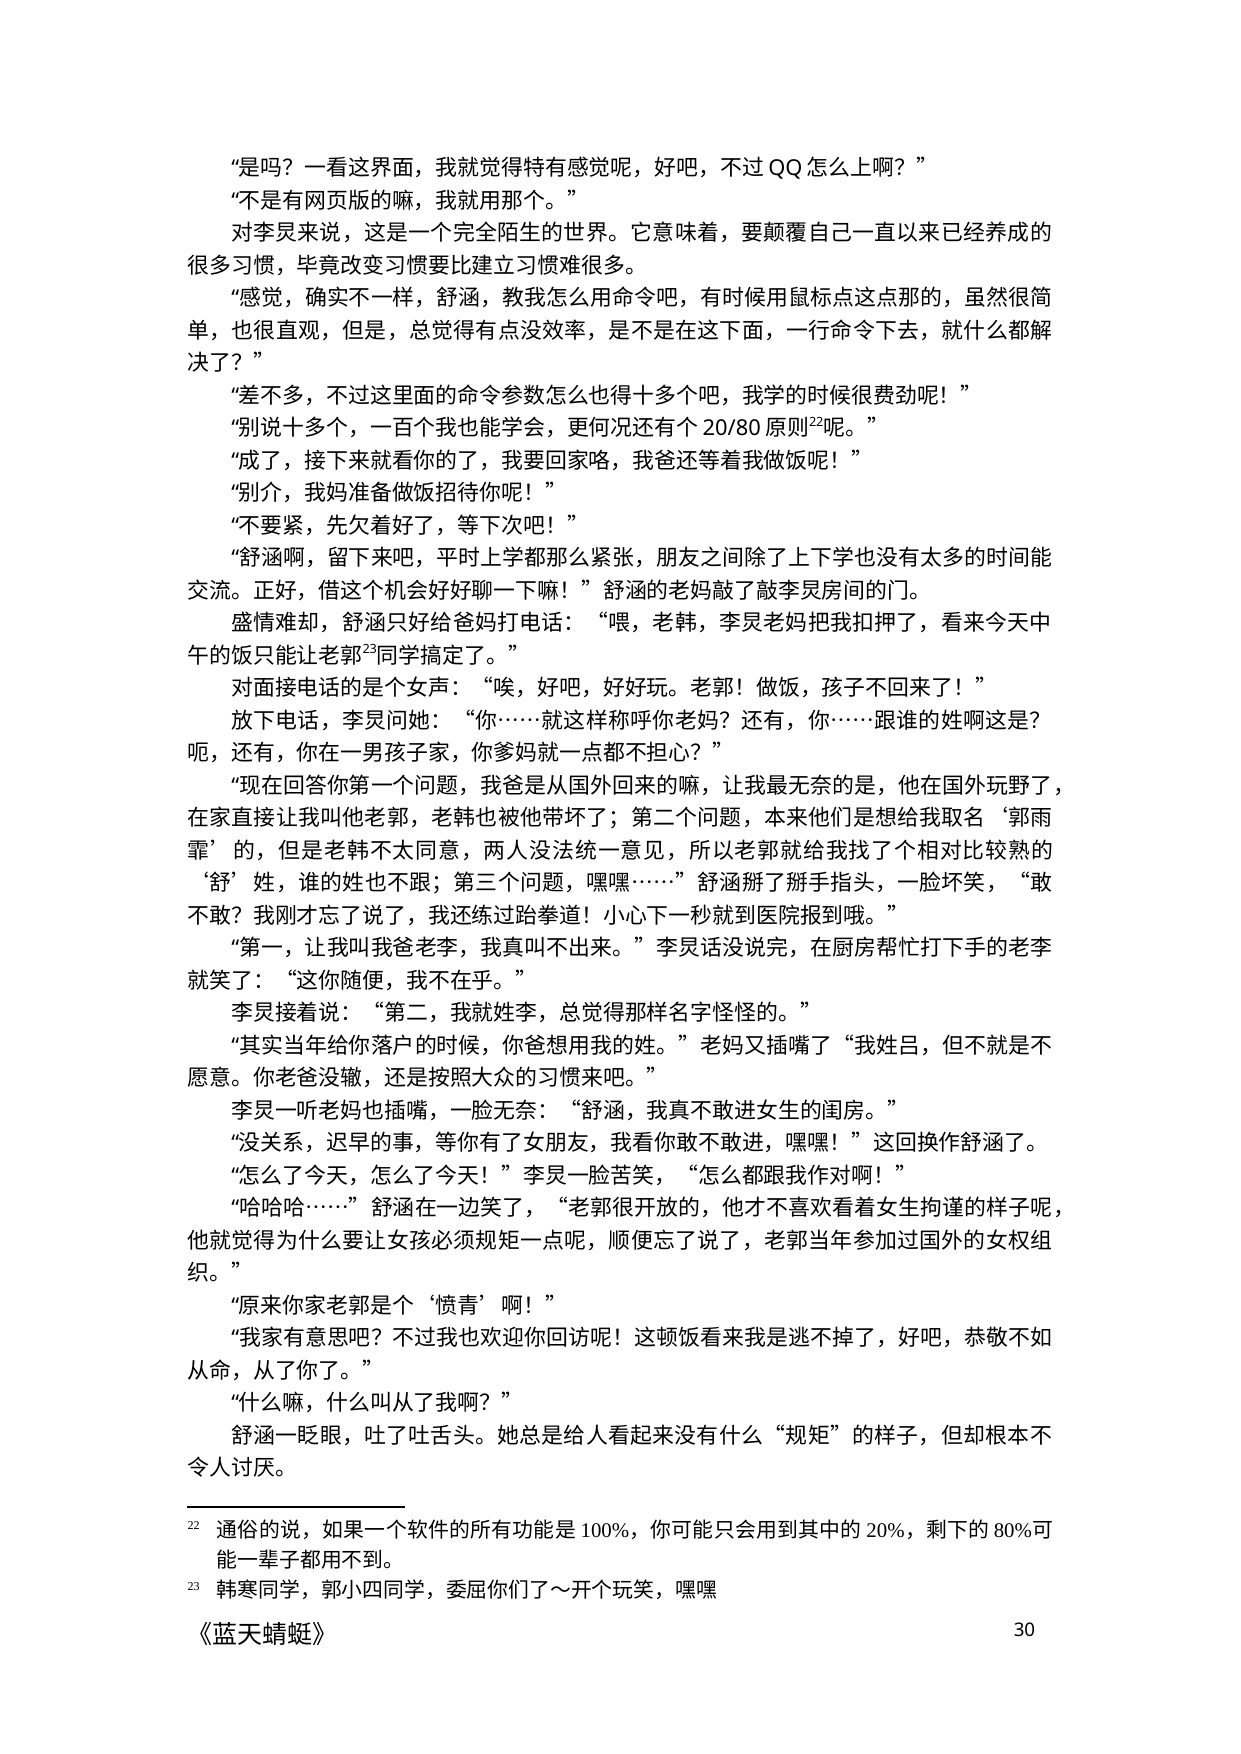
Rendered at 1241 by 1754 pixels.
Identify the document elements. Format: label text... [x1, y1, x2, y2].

text “现在回答你第一个问题，我爸是从国外回来的嘛，让我最无奈的是，他在国外玩野了，在家直接让我叫他老郭，老韩也被他带坏了；第二个问题，本来他们是想给我取名‘郭雨霏’的，但是老韩不太同意，两人没法统一意见，所以老郭就给我找了个相对比较熟的‘舒’姓，谁的姓也不跟；第三个问题，嘿嘿……”舒涵掰了掰手指头，一脸坏笑，“敢不敢？我刚才忘了说了，我还练过跆拳道！小心下一秒就到医院报到哦。” [187, 767, 1053, 930]
text “其实当年给你落户的时候，你爸想用我的姓。”老妈又插嘴了“我姓吕，但不就是不愿意。你老爸没辙，还是按照大众的习惯来吧。” [187, 1027, 1053, 1092]
text “是吗？一看这界面，我就觉得特有感觉呢，好吧，不过QQ怎么上啊？” [187, 150, 1053, 182]
text “别介，我妈准备做饭招待你呢！” [187, 475, 1053, 507]
text “不要紧，先欠着好了，等下次吧！” [187, 507, 1053, 540]
text 李炅一听老妈也插嘴，一脸无奈：“舒涵，我真不敢进女生的闺房。” [187, 1092, 1053, 1125]
text “怎么了今天，怎么了今天！”李炅一脸苦笑，“怎么都跟我作对啊！” [187, 1157, 1053, 1190]
text 舒涵一眨眼，吐了吐舌头。她总是给人看起来没有什么“规矩”的样子，但却根本不令人讨厌。 [187, 1417, 1053, 1482]
text “原来你家老郭是个‘愤青’啊！” [187, 1287, 1053, 1320]
text 放下电话，李炅问她：“你……就这样称呼你老妈？还有，你……跟谁的姓啊这是？呃，还有，你在一男孩子家，你爹妈就一点都不担心？” [187, 702, 1053, 767]
text 盛情难却，舒涵只好给爸妈打电话：“喂，老韩，李炅老妈把我扣押了，看来今天中午的饭只能让老郭同学搞定了。” [187, 605, 1053, 670]
text “舒涵啊，留下来吧，平时上学都那么紧张，朋友之间除了上下学也没有太多的时间能交流。正好，借这个机会好好聊一下嘛！”舒涵的老妈敲了敲李炅房间的门。 [187, 540, 1053, 605]
text “哈哈哈……”舒涵在一边笑了，“老郭很开放的，他才不喜欢看着女生拘谨的样子呢，他就觉得为什么要让女孩必须规矩一点呢，顺便忘了说了，老郭当年参加过国外的女权组织。” [187, 1190, 1053, 1287]
text “成了，接下来就看你的了，我要回家咯，我爸还等着我做饭呢！” [187, 442, 1053, 475]
text 通俗的说，如果一个软件的所有功能是100%，你可能只会用到其中的20%，剩下的80%可能一辈子都用不到。 [187, 1513, 1053, 1574]
text “第一，让我叫我爸老李，我真叫不出来。”李炅话没说完，在厨房帮忙打下手的老李就笑了：“这你随便，我不在乎。” [187, 930, 1053, 995]
text “差不多，不过这里面的命令参数怎么也得十多个吧，我学的时候很费劲呢！” [187, 377, 1053, 410]
text 李炅接着说：“第二，我就姓李，总觉得那样名字怪怪的。” [187, 995, 1053, 1027]
text “不是有网页版的嘛，我就用那个。” [187, 182, 1053, 215]
text “我家有意思吧？不过我也欢迎你回访呢！这顿饭看来我是逃不掉了，好吧，恭敬不如从命，从了你了。” [187, 1320, 1053, 1385]
text 对李炅来说，这是一个完全陌生的世界。它意味着，要颠覆自己一直以来已经养成的很多习惯，毕竟改变习惯要比建立习惯难很多。 [187, 215, 1053, 280]
text “感觉，确实不一样，舒涵，教我怎么用命令吧，有时候用鼠标点这点那的，虽然很简单，也很直观，但是，总觉得有点没效率，是不是在这下面，一行命令下去，就什么都解决了？” [187, 280, 1053, 377]
text “没关系，迟早的事，等你有了女朋友，我看你敢不敢进，嘿嘿！”这回换作舒涵了。 [187, 1125, 1053, 1157]
text “什么嘛，什么叫从了我啊？” [187, 1385, 1053, 1417]
text 对面接电话的是个女声：“唉，好吧，好好玩。老郭！做饭，孩子不回来了！” [187, 670, 1053, 702]
text 韩寒同学，郭小四同学，委屈你们了～开个玩笑，嘿嘿 [187, 1574, 1053, 1604]
text “别说十多个，一百个我也能学会，更何况还有个20/80原则呢。” [187, 410, 1053, 442]
